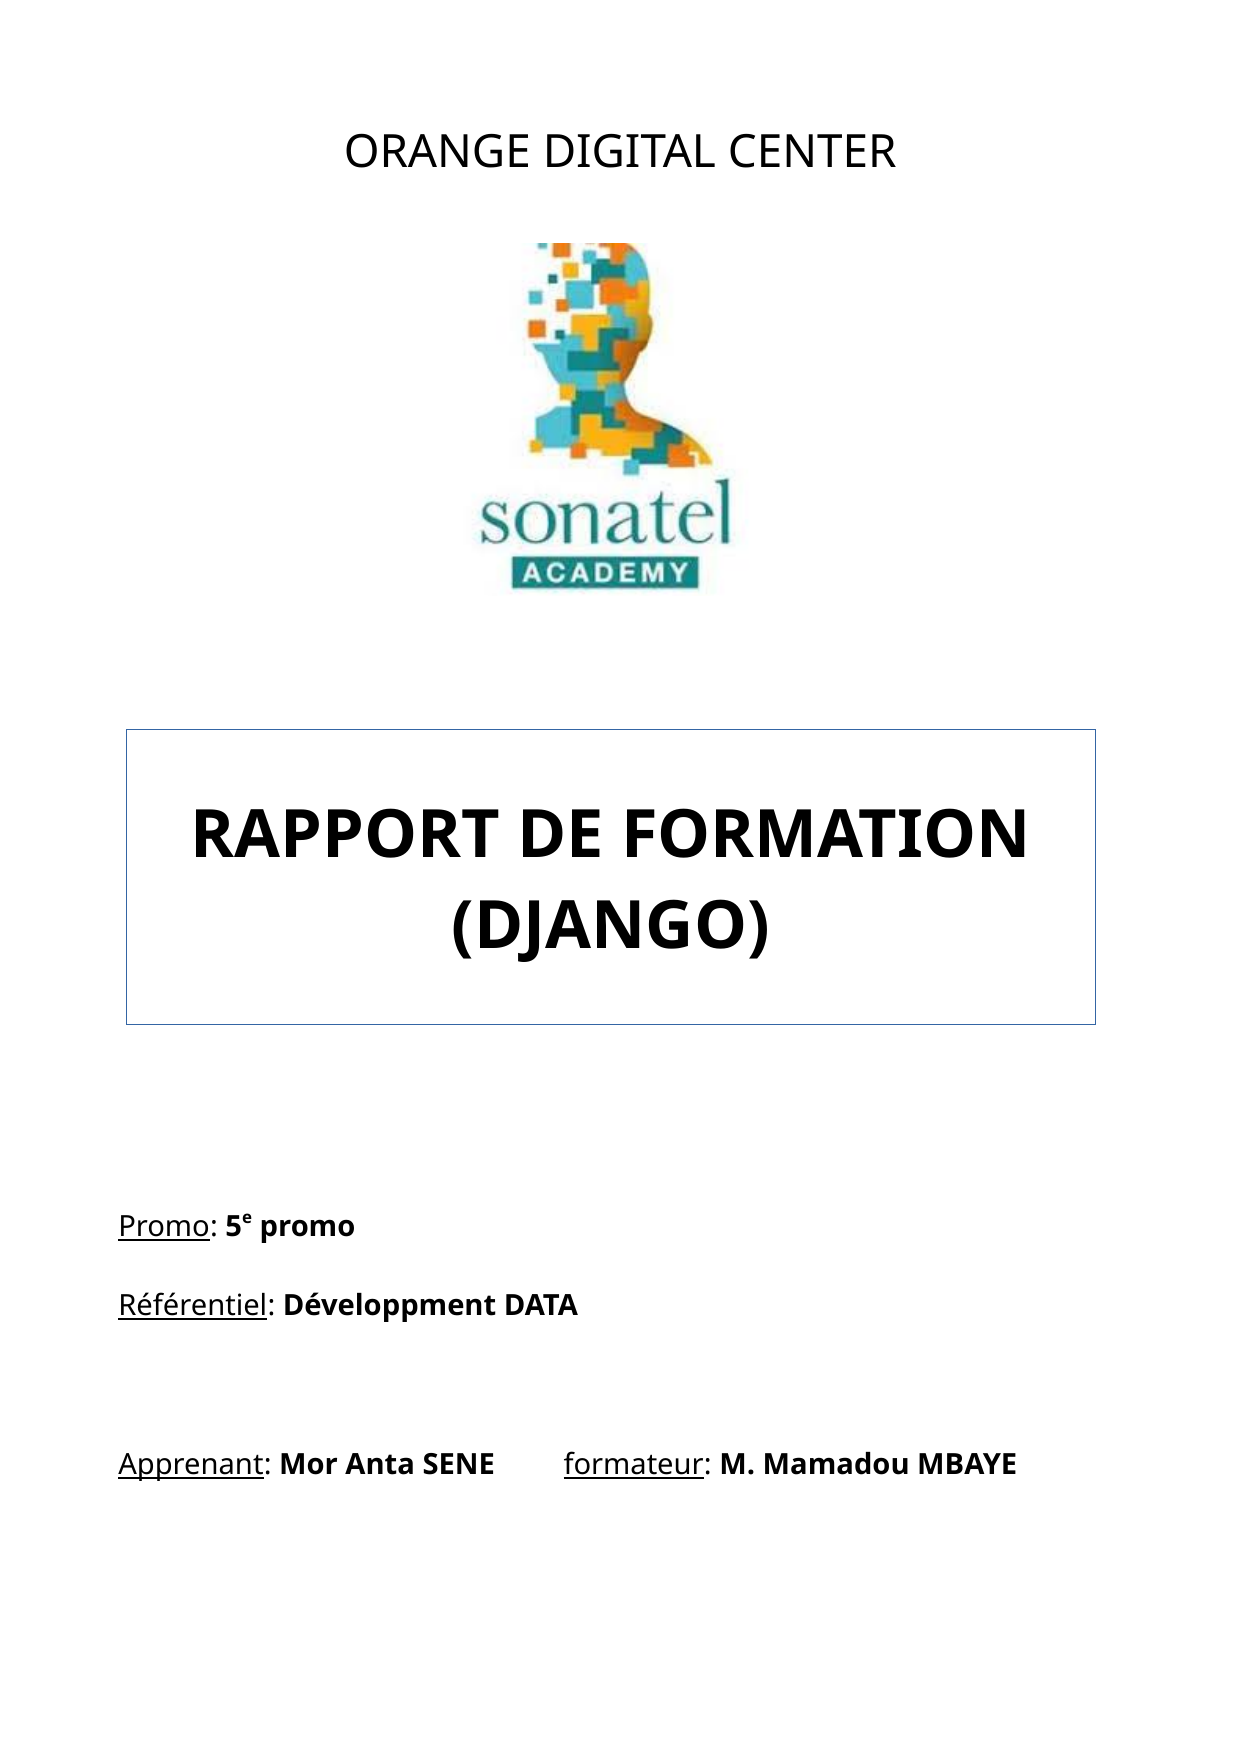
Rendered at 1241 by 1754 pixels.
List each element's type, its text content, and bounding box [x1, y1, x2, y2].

text RAPPORT DE FORMATION (DJANGO) [135, 786, 1086, 968]
text Référentiel: Développment DATA [118, 1284, 1122, 1324]
text Promo: 5e promo [118, 1205, 1122, 1245]
picture [422, 243, 774, 596]
text ORANGE DIGITAL CENTER [118, 118, 1122, 181]
text Apprenant: Mor Anta SENE formateur: M. Mamadou MBAYE [118, 1443, 1122, 1483]
